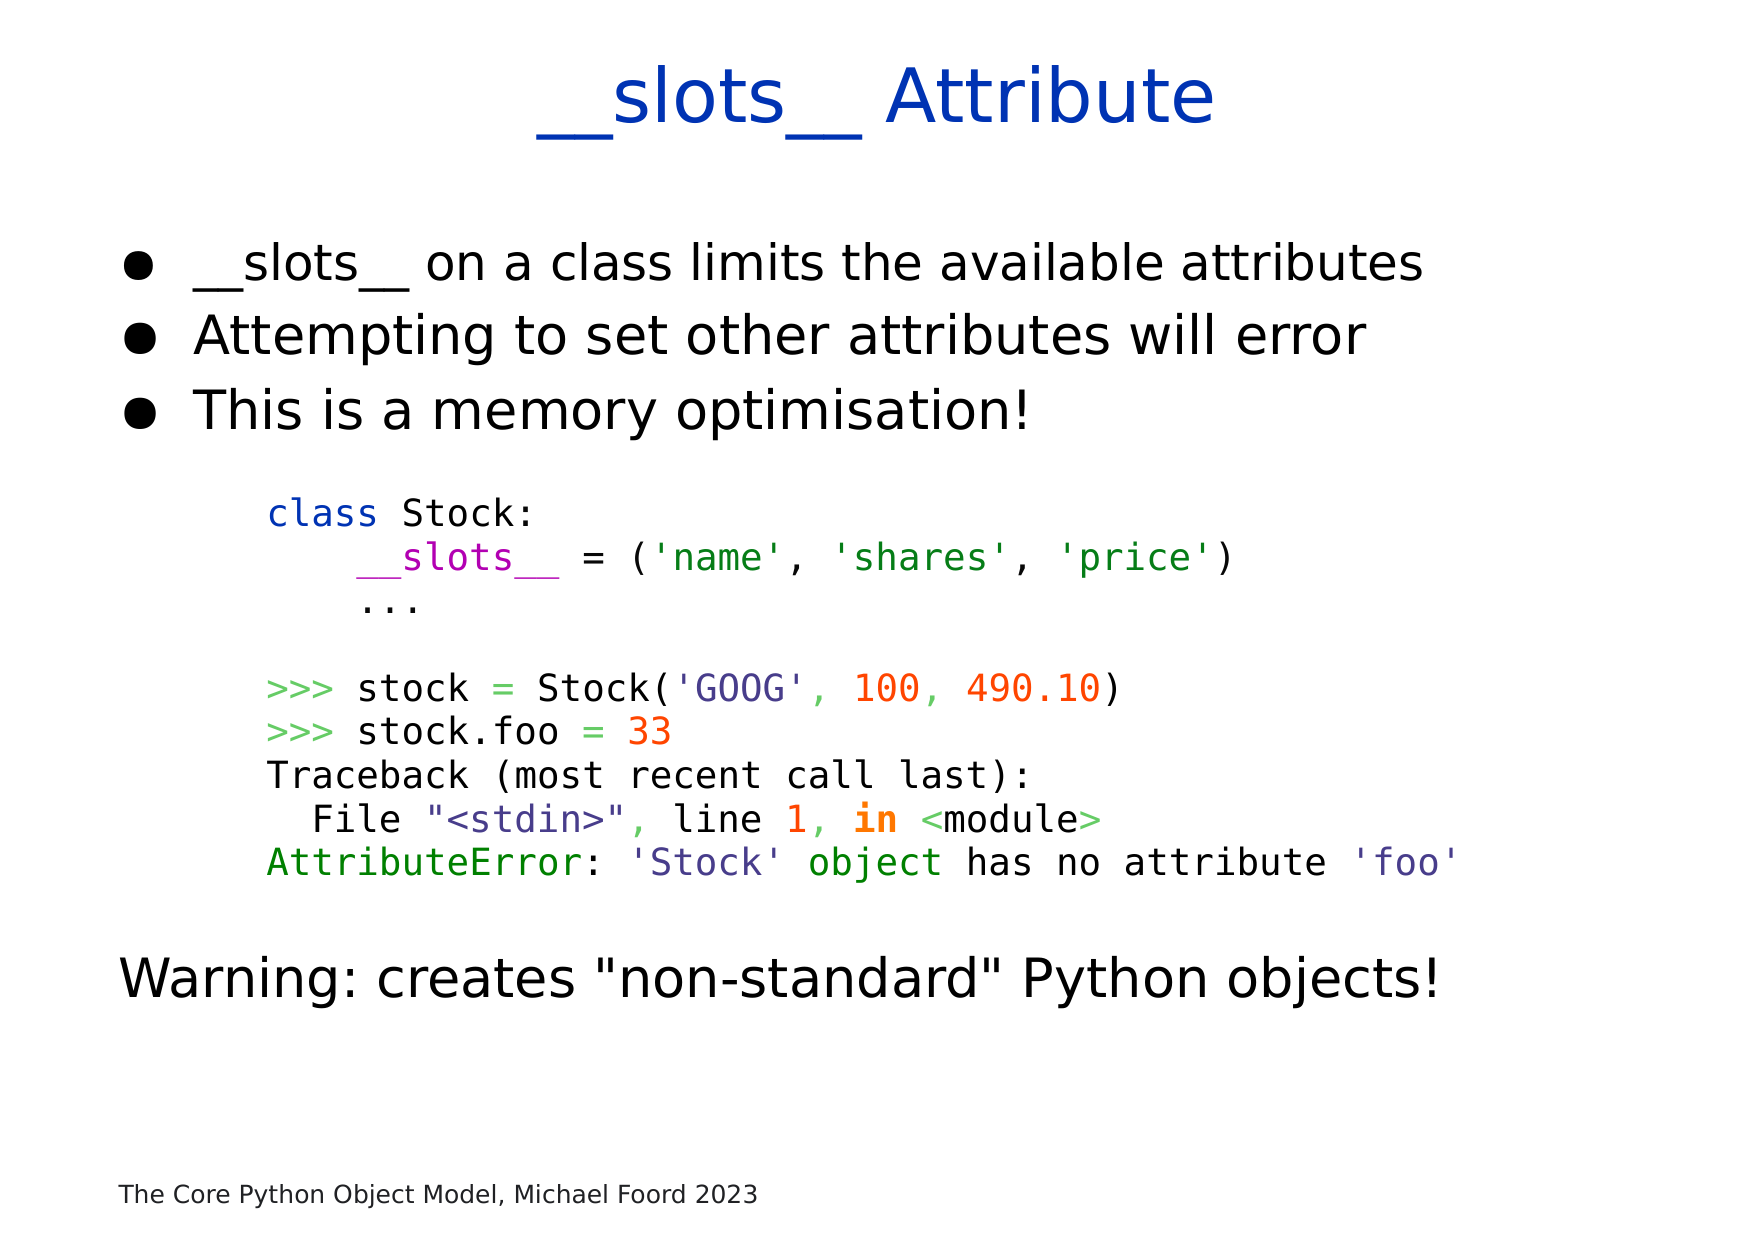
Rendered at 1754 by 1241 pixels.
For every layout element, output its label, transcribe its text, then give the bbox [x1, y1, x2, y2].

text >>> stock = Stock('GOOG', 100, 490.10) [266, 666, 1636, 710]
list Attempting to set other attributes will error [118, 304, 1636, 367]
text Traceback (most recent call last): [266, 754, 1636, 797]
list __slots__ on a class limits the available attributes [118, 234, 1636, 292]
text >>> stock.foo = 33 [266, 710, 1636, 754]
text Warning: creates "non-standard" Python objects! [118, 948, 1636, 1011]
text AttributeError: 'Stock' object has no attribute 'foo' [266, 841, 1636, 884]
list This is a memory optimisation! [118, 379, 1636, 442]
text class Stock: __slots__ = ('name', 'shares', 'price') ... [266, 492, 1636, 666]
text File "<stdin>", line 1, in <module> [266, 797, 1636, 841]
text __slots__ Attribute [118, 53, 1636, 140]
